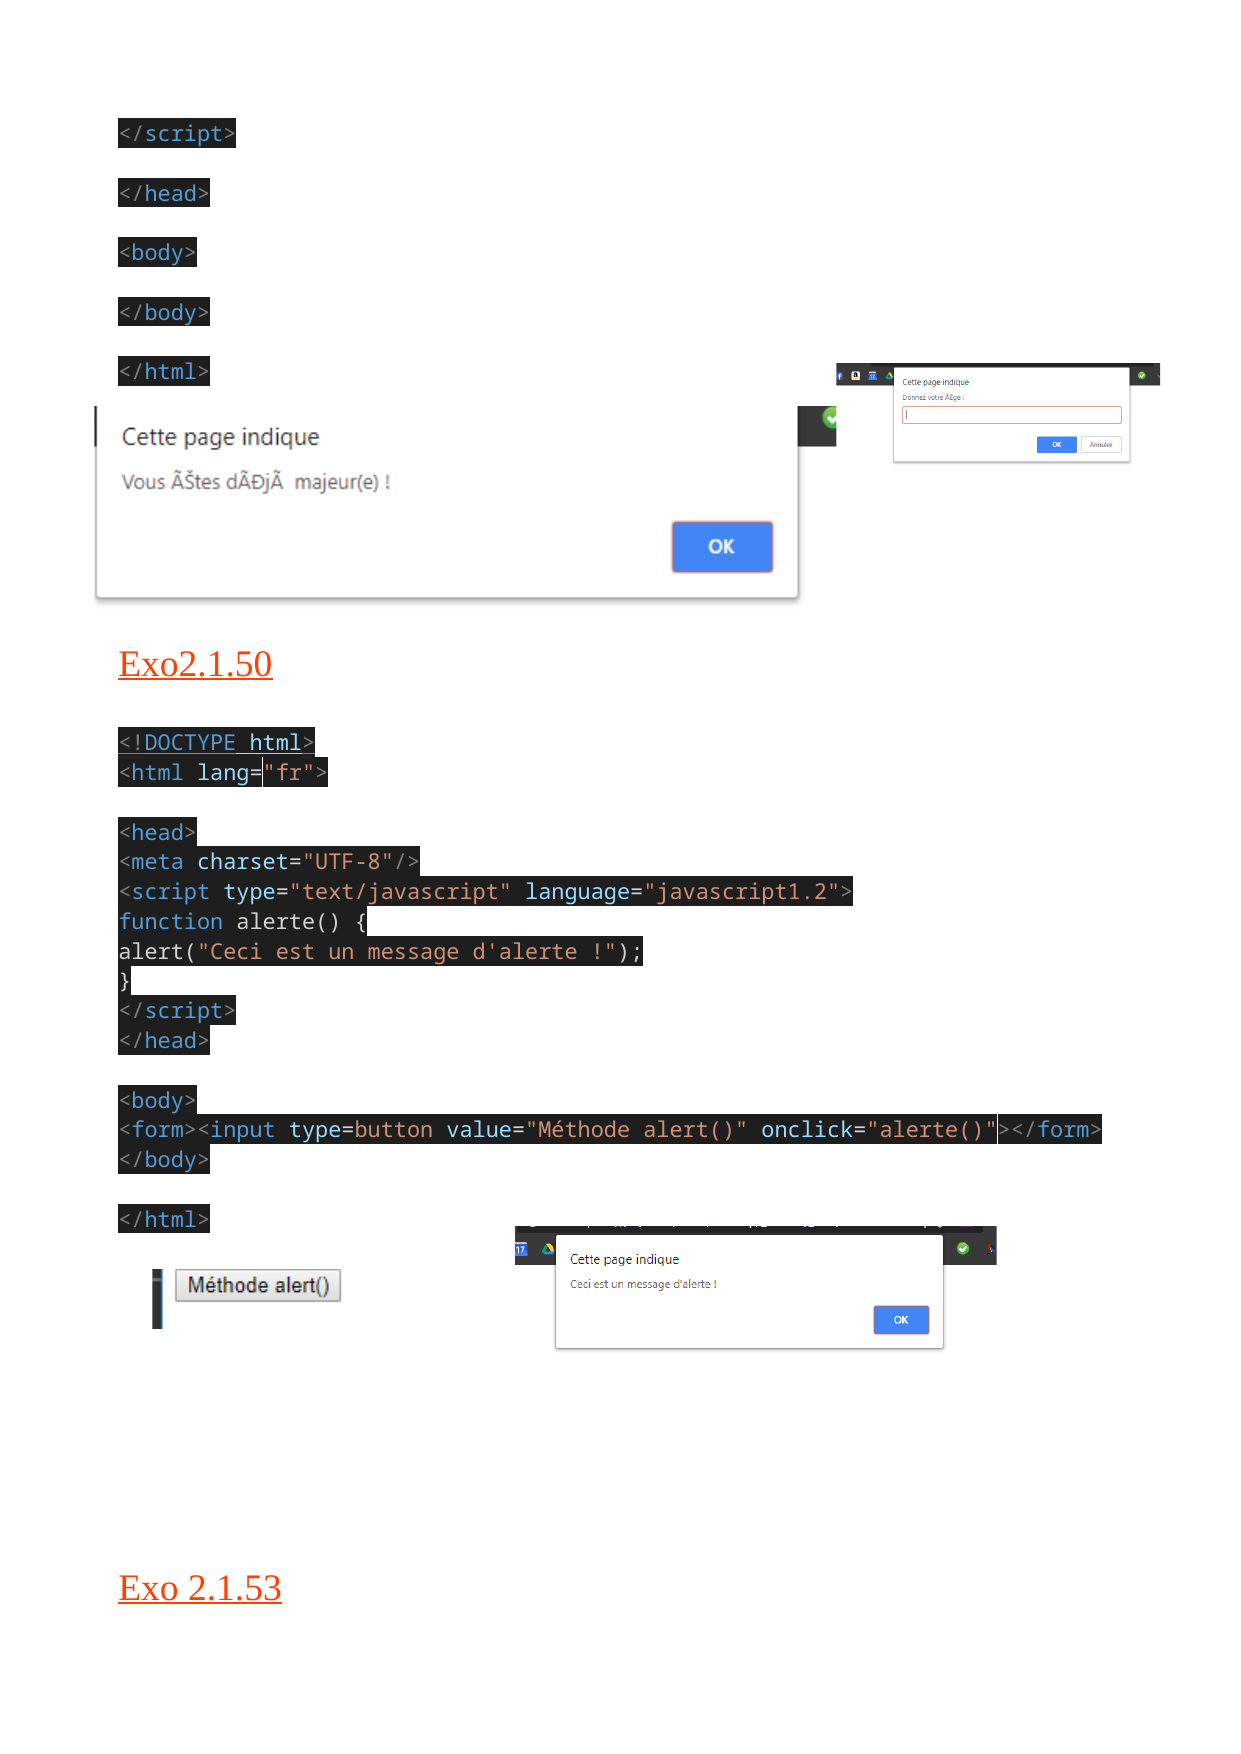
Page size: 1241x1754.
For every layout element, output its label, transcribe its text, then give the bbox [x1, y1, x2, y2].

text <form><input type=button value="Méthode alert()" onclick="alerte()"></form> [118, 1114, 1122, 1144]
text Exo2.1.50 [118, 641, 1122, 684]
text </head> [118, 178, 1122, 207]
picture [152, 1269, 407, 1329]
picture [515, 1226, 997, 1389]
text </html> [118, 1204, 1122, 1233]
picture [94, 363, 1160, 629]
text </body> [118, 1144, 1122, 1174]
text </html> [118, 356, 1122, 386]
text <html lang="fr"> [118, 757, 1122, 787]
text function alerte() { [118, 906, 1122, 936]
text </script> [118, 118, 1122, 148]
text } [118, 966, 1122, 995]
text </head> [118, 1025, 1122, 1055]
text <body> [118, 237, 1122, 267]
text <!DOCTYPE html> [118, 727, 1122, 757]
text <head> [118, 817, 1122, 846]
text <meta charset="UTF-8"/> [118, 846, 1122, 876]
text <body> [118, 1084, 1122, 1114]
text alert("Ceci est un message d'alerte !"); [118, 936, 1122, 966]
text Exo 2.1.53 [118, 1565, 1122, 1608]
text </body> [118, 297, 1122, 326]
text </script> [118, 995, 1122, 1025]
text <script type="text/javascript" language="javascript1.2"> [118, 876, 1122, 906]
